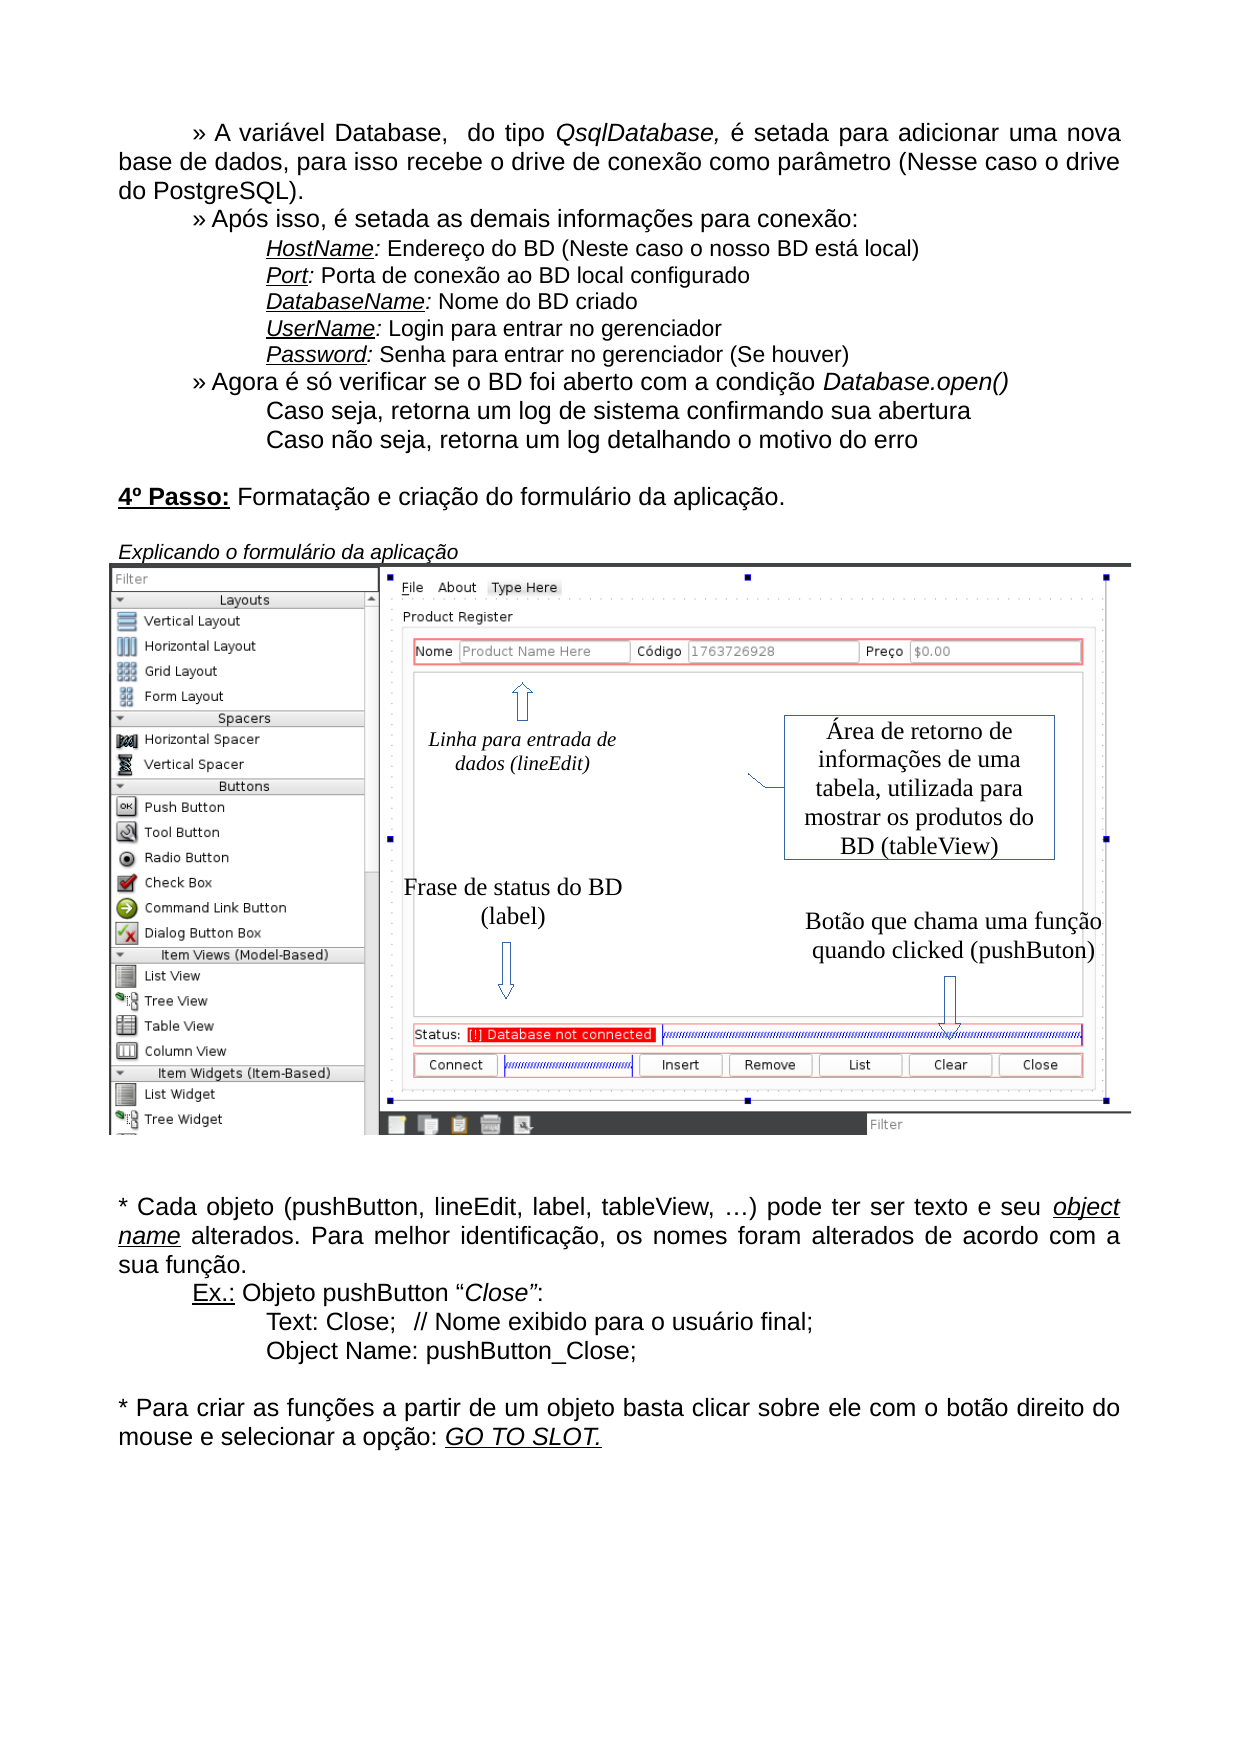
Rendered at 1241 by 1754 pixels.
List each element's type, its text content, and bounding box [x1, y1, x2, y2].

text UserName: Login para entrar no gerenciador [118, 314, 1122, 341]
text Caso seja, retorna um log de sistema confirmando sua abertura [118, 396, 1122, 425]
text DatabaseName: Nome do BD criado [118, 288, 1122, 314]
text * Cada objeto (pushButton, lineEdit, label, tableView, …) pode ter ser texto e seu object name alterados. Para melhor identificação, os nomes foram alterados de acordo com a sua função. [118, 1192, 1122, 1278]
text HostName: Endereço do BD (Neste caso o nosso BD está local) [118, 233, 1122, 262]
text Caso não seja, retorna um log detalhando o motivo do erro [118, 425, 1122, 453]
text Object Name: pushButton_Close; [118, 1336, 1122, 1364]
text » Agora é só verificar se o BD foi aberto com a condição Database.open() [118, 367, 1122, 396]
text Explicando o formulário da aplicação [118, 540, 1122, 563]
text 4º Passo: Formatação e criação do formulário da aplicação. [118, 482, 1122, 511]
text Text: Close; // Nome exibido para o usuário final; [118, 1307, 1122, 1336]
picture [109, 563, 1132, 1135]
text Password: Senha para entrar no gerenciador (Se houver) [118, 341, 1122, 367]
text » A variável Database, do tipo QsqlDatabase, é setada para adicionar uma nova base de dados, para isso recebe o drive de conexão como parâmetro (Nesse caso o drive do PostgreSQL). [118, 118, 1122, 204]
text » Após isso, é setada as demais informações para conexão: [118, 204, 1122, 233]
text Port: Porta de conexão ao BD local configurado [118, 262, 1122, 288]
text * Para criar as funções a partir de um objeto basta clicar sobre ele com o botão direito do mouse e selecionar a opção: GO TO SLOT. [118, 1393, 1122, 1451]
text Ex.: Objeto pushButton “Close”: [118, 1278, 1122, 1307]
